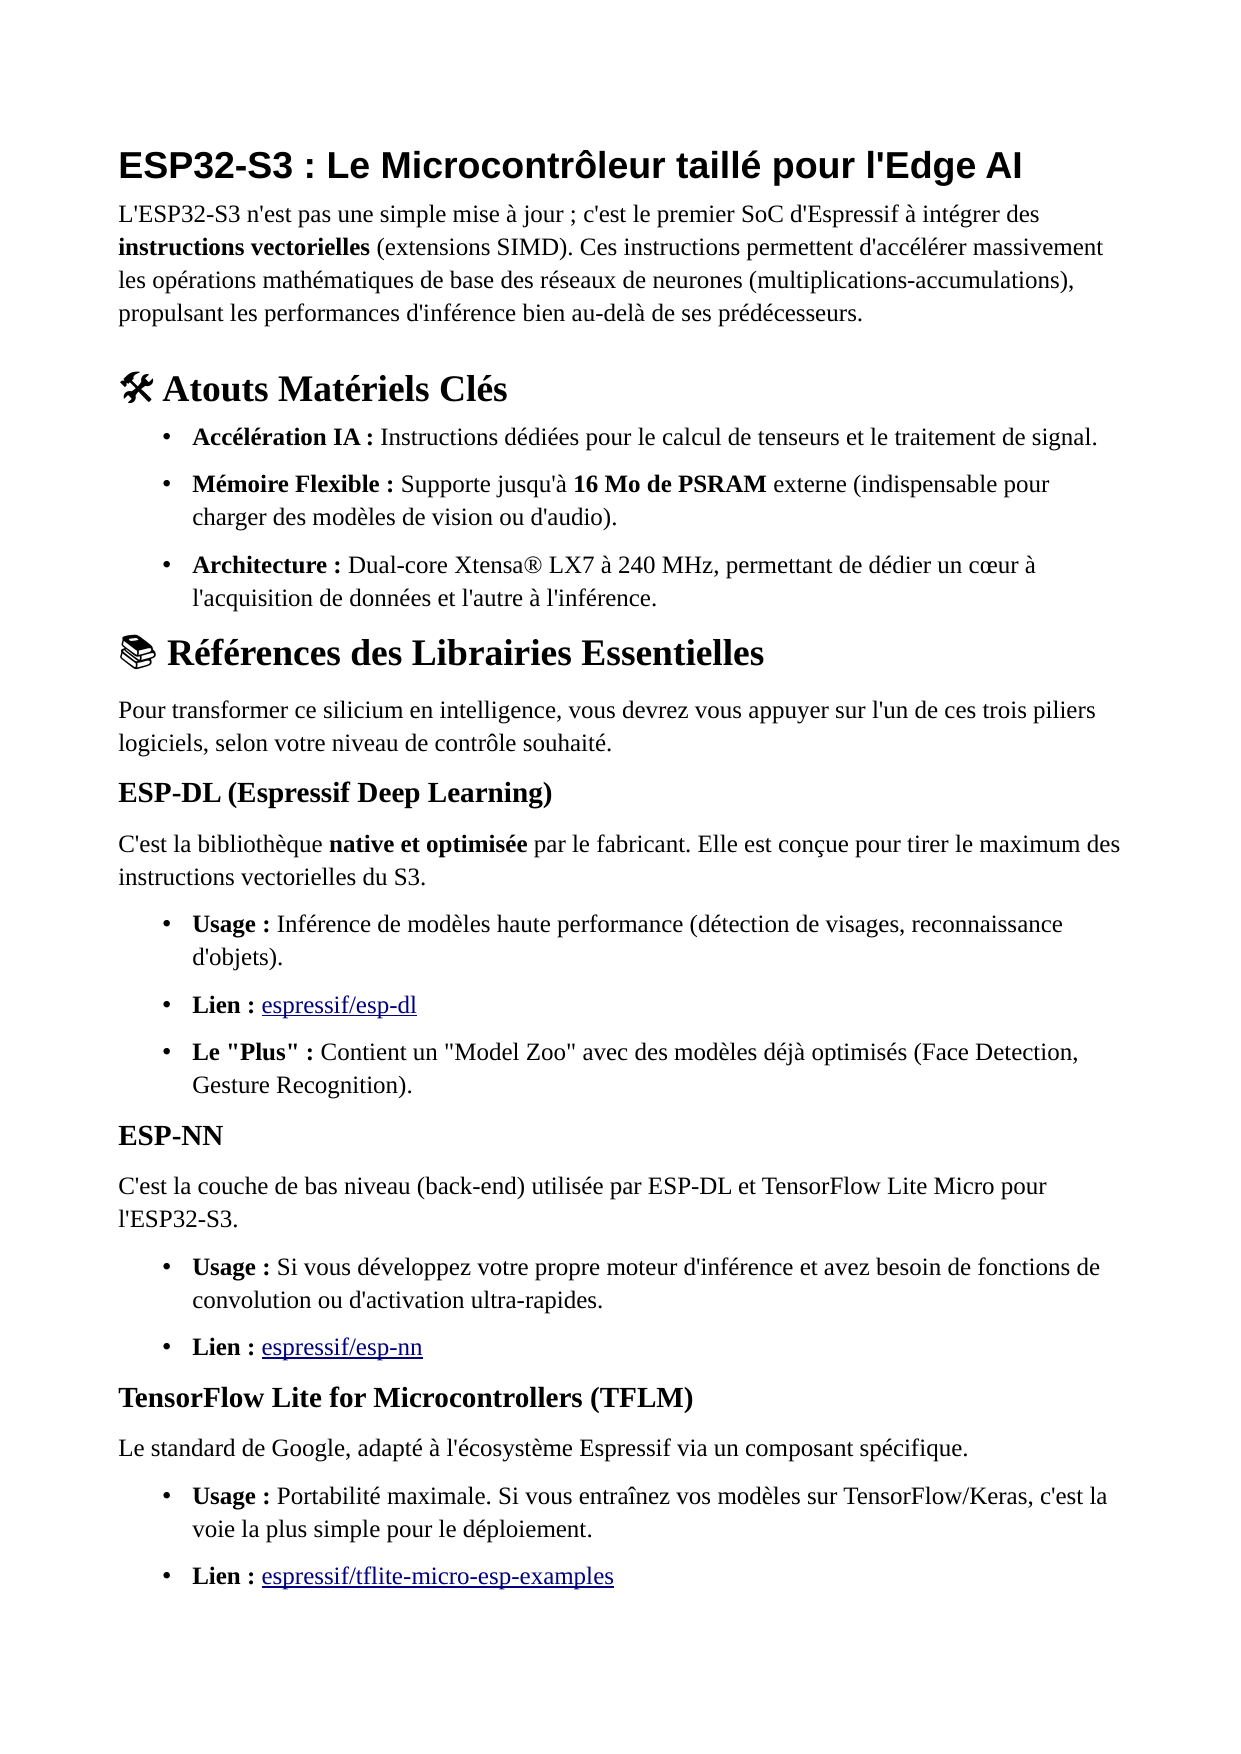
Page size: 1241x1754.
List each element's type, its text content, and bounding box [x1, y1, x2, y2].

list Usage : Portabilité maximale. Si vous entraînez vos modèles sur TensorFlow/Keras, c'est la voie la plus simple pour le déploiement. [162, 1481, 1122, 1543]
subtitle ESP-DL (Espressif Deep Learning) [118, 776, 1122, 809]
list Lien : espressif/esp-nn [162, 1332, 1122, 1361]
text Le standard de Google, adapté à l'écosystème Espressif via un composant spécifique. [118, 1433, 1122, 1462]
list Mémoire Flexible : Supporte jusqu'à 16 Mo de PSRAM externe (indispensable pour charger des modèles de vision ou d'audio). [162, 469, 1122, 531]
text C'est la bibliothèque native et optimisée par le fabricant. Elle est conçue pour tirer le maximum des instructions vectorielles du S3. [118, 829, 1122, 890]
list Lien : espressif/esp-dl [162, 990, 1122, 1019]
subtitle 🛠️ Atouts Matériels Clés [118, 366, 1122, 409]
list Lien : espressif/tflite-micro-esp-examples [162, 1561, 1122, 1590]
subtitle TensorFlow Lite for Microcontrollers (TFLM) [118, 1380, 1122, 1414]
text Pour transformer ce silicium en intelligence, vous devrez vous appuyer sur l'un de ces trois piliers logiciels, selon votre niveau de contrôle souhaité. [118, 695, 1122, 757]
list Accélération IA : Instructions dédiées pour le calcul de tenseurs et le traitement de signal. [162, 422, 1122, 451]
list Usage : Si vous développez votre propre moteur d'inférence et avez besoin de fonctions de convolution ou d'activation ultra-rapides. [162, 1252, 1122, 1314]
subtitle 📚 Références des Librairies Essentielles [118, 631, 1122, 674]
list Usage : Inférence de modèles haute performance (détection de visages, reconnaissance d'objets). [162, 909, 1122, 971]
subtitle ESP-NN [118, 1118, 1122, 1152]
subtitle ESP32-S3 : Le Microcontrôleur taillé pour l'Edge AI [118, 143, 1122, 186]
text L'ESP32-S3 n'est pas une simple mise à jour ; c'est le premier SoC d'Espressif à intégrer des instructions vectorielles (extensions SIMD). Ces instructions permettent d'accélérer massivement les opérations mathématiques de base des réseaux de neurones (multiplications-accumulations), propulsant les performances d'inférence bien au-delà de ses prédécesseurs. [118, 199, 1122, 327]
list Architecture : Dual-core Xtensa® LX7 à 240 MHz, permettant de dédier un cœur à l'acquisition de données et l'autre à l'inférence. [162, 550, 1122, 612]
text C'est la couche de bas niveau (back-end) utilisée par ESP-DL et TensorFlow Lite Micro pour l'ESP32-S3. [118, 1171, 1122, 1233]
list Le "Plus" : Contient un "Model Zoo" avec des modèles déjà optimisés (Face Detection, Gesture Recognition). [162, 1037, 1122, 1099]
